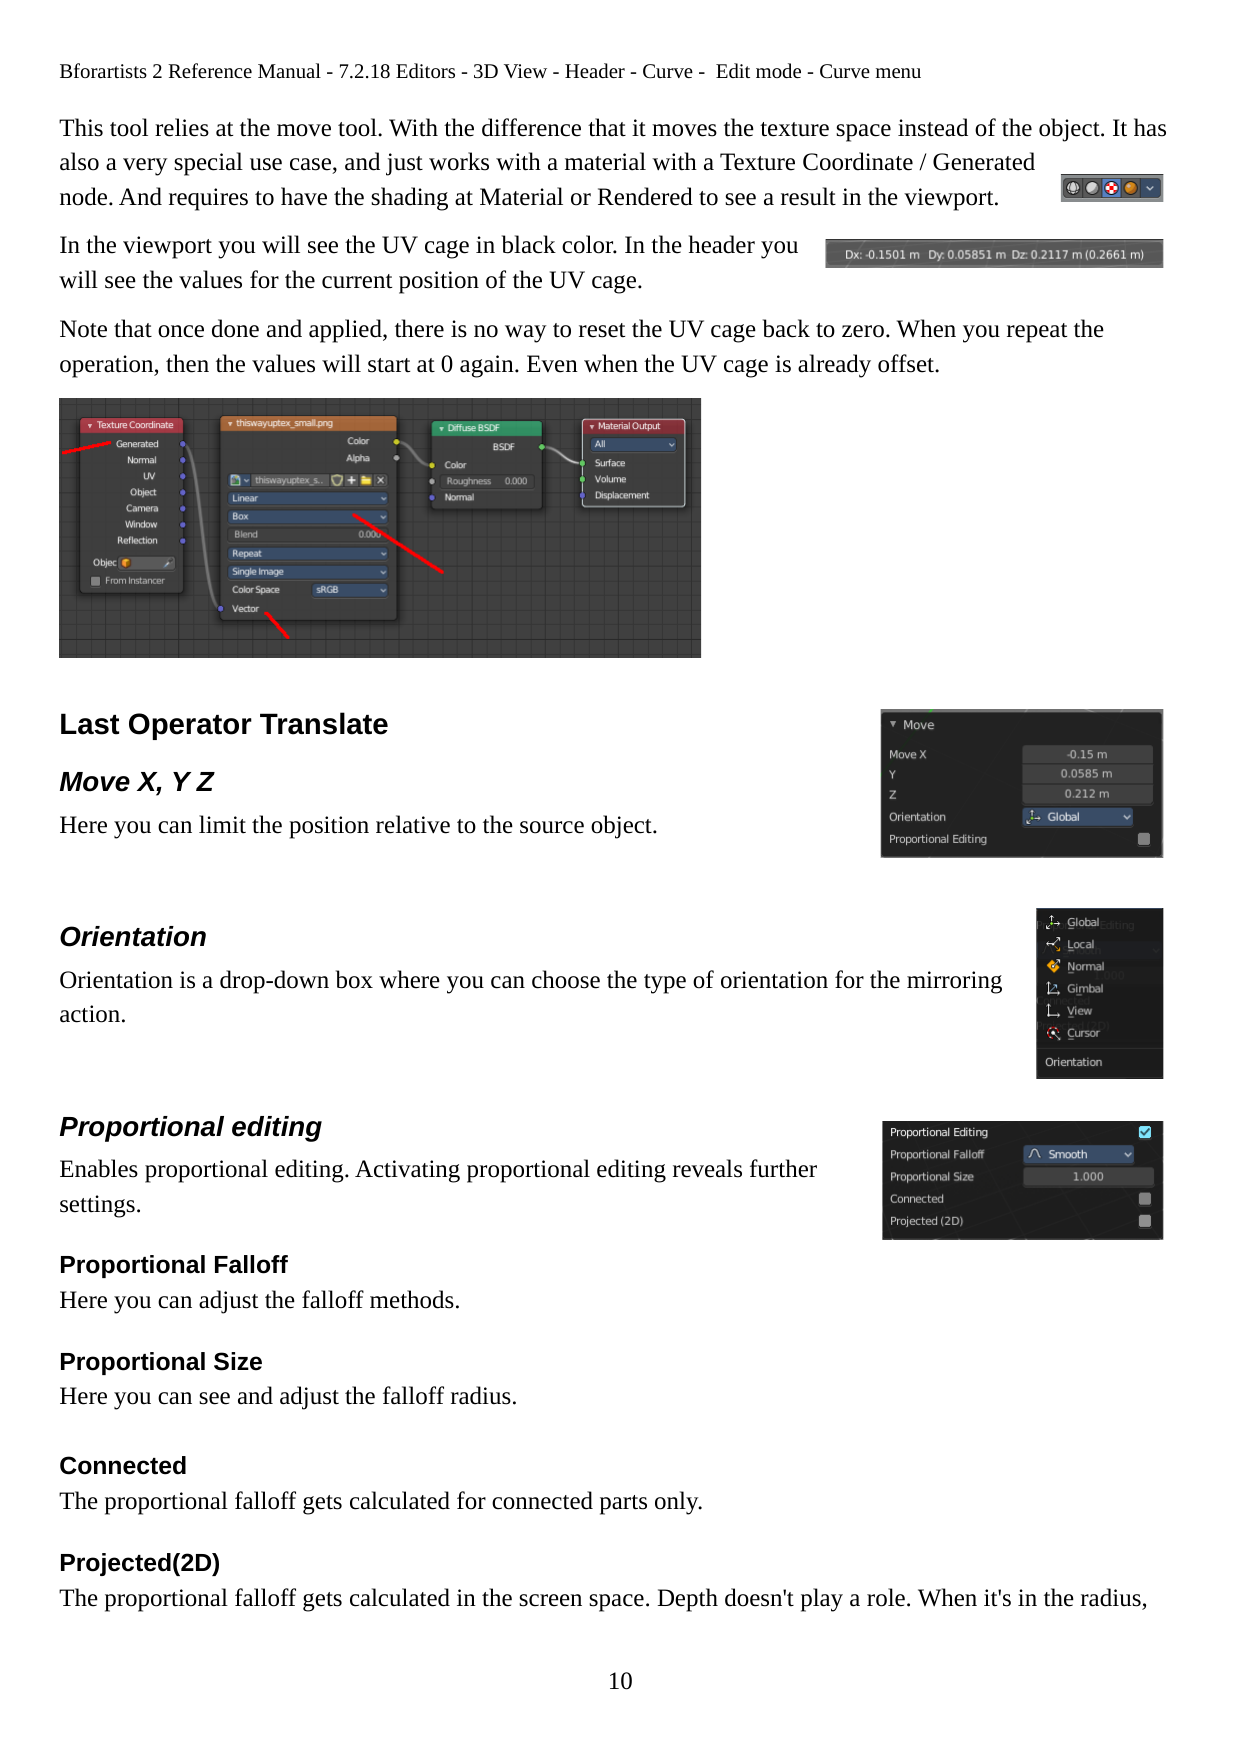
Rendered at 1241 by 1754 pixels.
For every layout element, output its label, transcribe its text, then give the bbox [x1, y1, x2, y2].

subtitle Proportional Size [59, 1347, 1181, 1375]
text Here you can adjust the falloff methods. [59, 1285, 1181, 1314]
subtitle Proportional editing [59, 1110, 1181, 1142]
subtitle Connected [59, 1451, 1181, 1480]
text Here you can limit the position relative to the source object. [59, 810, 880, 838]
picture [1036, 908, 1164, 1079]
picture [882, 1121, 1164, 1240]
subtitle Last Operator Translate [59, 707, 1181, 740]
subtitle [1164, 920, 1181, 952]
picture [825, 239, 1164, 268]
picture [880, 709, 1164, 858]
text The proportional falloff gets calculated in the screen space. Depth doesn't play a role. When it's in the radius, [59, 1583, 1181, 1611]
subtitle Orientation [59, 920, 1036, 952]
text Note that once done and applied, there is no way to reset the UV cage back to zero. When you repeat the operation, then the values will start at 0 again. Even when the UV cage is already offset. [59, 314, 1181, 377]
text This tool relies at the move tool. With the difference that it moves the texture space instead of the object. It has also a very special use case, and just works with a material with a Texture Coordinate / Generated node. And requires to have the shading at Material or Rendered to see a result in the viewport. [59, 113, 1181, 210]
text Here you can see and adjust the falloff radius. [59, 1381, 1181, 1410]
text The proportional falloff gets calculated for connected parts only. [59, 1486, 1181, 1515]
picture [59, 398, 702, 658]
subtitle [1164, 765, 1181, 797]
text In the viewport you will see the UV cage in black color. In the header you will see the values for the current position of the UV cage. [59, 231, 1181, 294]
picture [1060, 174, 1164, 202]
subtitle Proportional Falloff [59, 1250, 1181, 1279]
subtitle Projected(2D) [59, 1548, 1181, 1576]
text Enables proportional editing. Activating proportional editing reveals further settings. [59, 1154, 882, 1217]
text Orientation is a drop-down box where you can choose the type of orientation for the mirroring action. [59, 965, 1036, 1028]
subtitle Move X, Y Z [59, 765, 880, 797]
